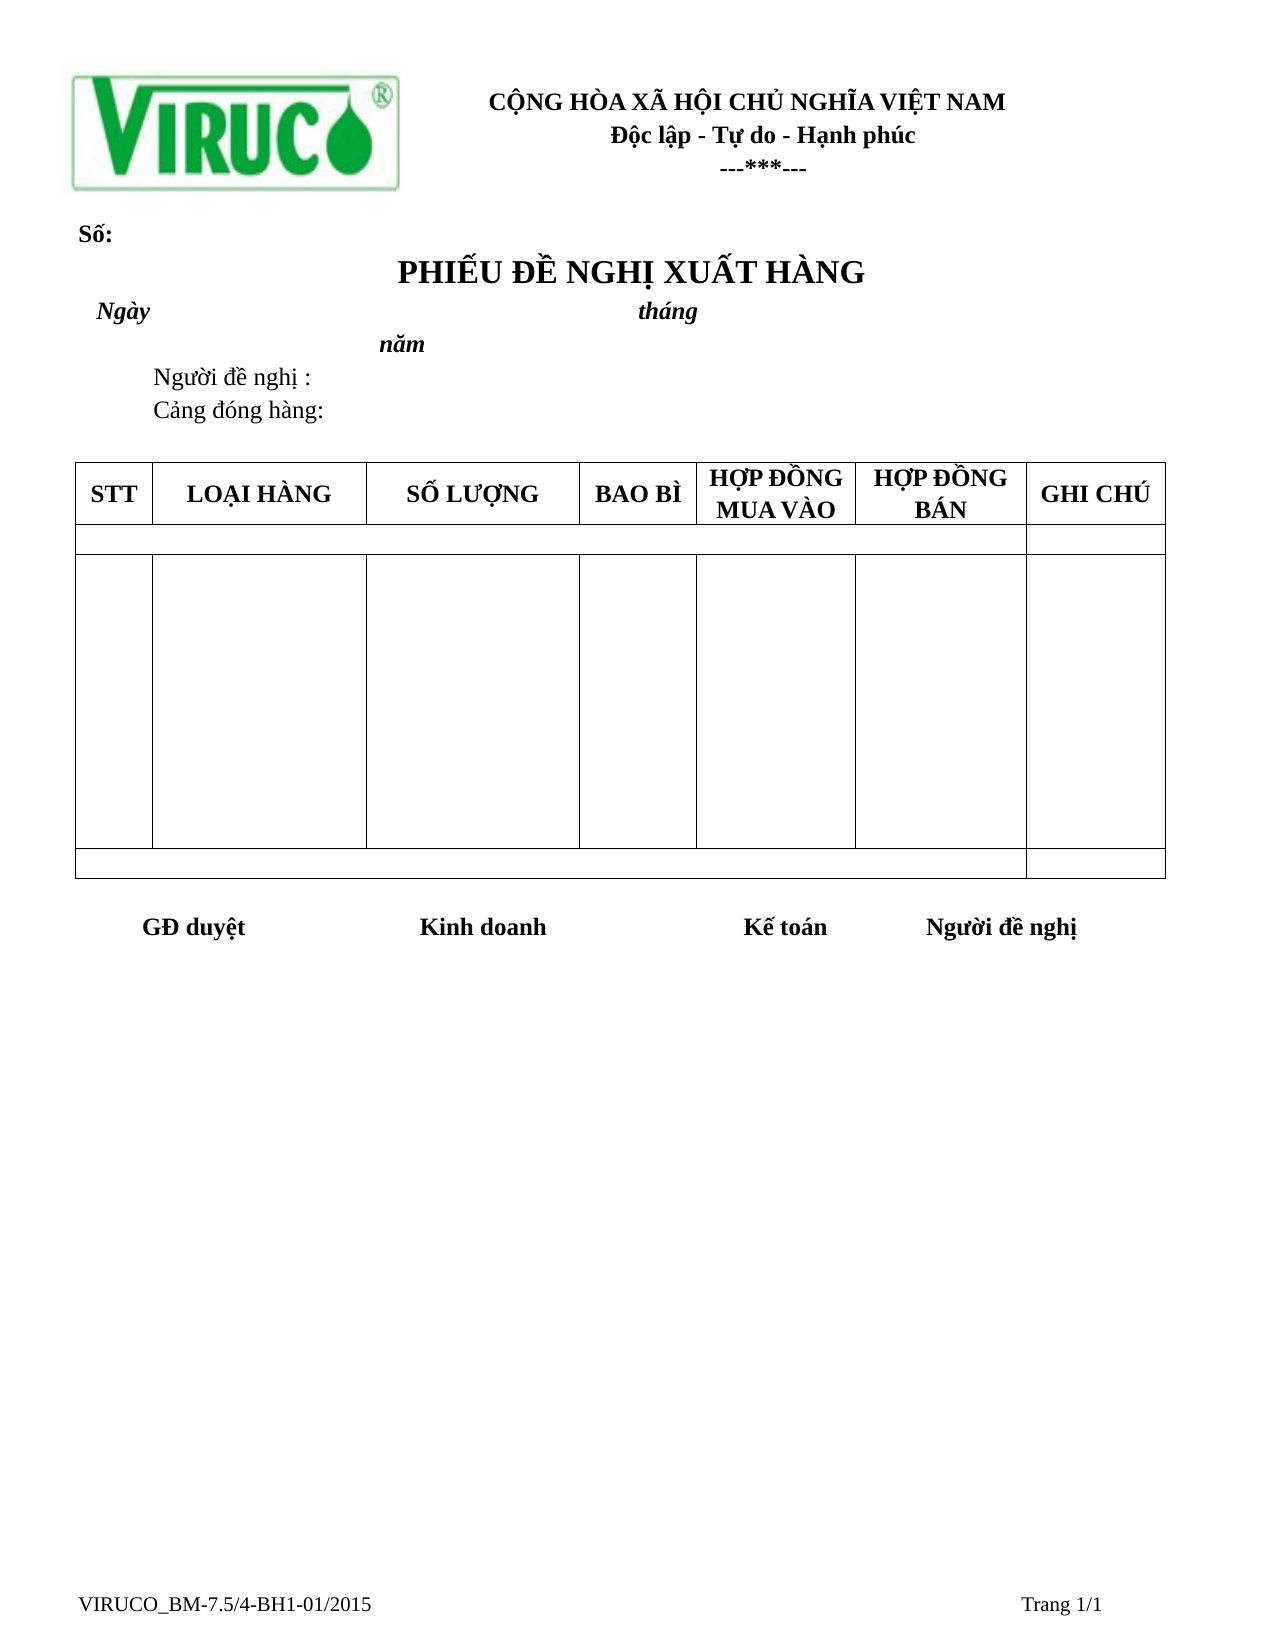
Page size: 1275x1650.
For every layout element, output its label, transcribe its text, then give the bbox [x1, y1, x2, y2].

picture [62, 62, 403, 206]
table_cell <sequence + 1> [76, 555, 152, 848]
table_cell [1027, 849, 1165, 878]
table_cell <convert_f_amount(line.product_qty)> <line.product_uom.name or ''> [367, 555, 579, 848]
table_header LOẠI HÀNG [153, 463, 366, 524]
text Cảng đóng hàng: <o.cang_donghang_id and o.cang_donghang_id.name or ''> [78, 396, 1185, 424]
text Ngày <o.date_done and o.date_done[8:10] or ''> tháng <o.date_done and o.date_done[5:7] or ''> năm <o.date_done and o.date_done[:4] or ''> [78, 296, 1185, 358]
text CỘNG HÒA XÃ HỘI CHỦ NGHĨA VIỆT NAM [403, 87, 1185, 116]
table_cell <line.hop_dong_mua_id and line.hop_dong_mua_id.name or ''> [697, 555, 855, 848]
table_header HỢP ĐỒNG BÁN [856, 463, 1026, 524]
table_cell <for each="sequence,line in enumerate(o.move_lines)"> [76, 525, 1026, 554]
text Độc lập - Tự do - Hạnh phúc [403, 120, 1185, 149]
table_header HỢP ĐỒNG MUA VÀO [697, 463, 855, 524]
text ---***--- [403, 153, 1185, 182]
table_header SỐ LƯỢNG [367, 463, 579, 524]
text Số: <o.name or ''> [78, 219, 1185, 248]
table_cell <line.quycach_baobi_id and line.quycach_baobi_id.name or ''> [580, 555, 696, 848]
table_cell <line.hop_dong_ban_id and line.hop_dong_ban_id.name or ''> [856, 555, 1026, 848]
table_header GHI CHÚ [1027, 463, 1165, 524]
table_header STT [76, 463, 152, 524]
table_cell <line.product_id.default_code or ''> [153, 555, 366, 848]
table_cell </for> [76, 849, 1026, 878]
text PHIẾU ĐỀ NGHỊ XUẤT HÀNG [78, 252, 1185, 291]
text GĐ duyệt Kinh doanh Kế toán Người đề nghị [78, 912, 1185, 941]
table_cell [1027, 525, 1165, 554]
text Người đề nghị : <o.nguoi_denghi_id and o.nguoi_denghi_id.name or ''> [78, 362, 1185, 391]
table_cell <line.ghichu or ''> [1027, 555, 1165, 848]
table_header BAO BÌ [580, 463, 696, 524]
